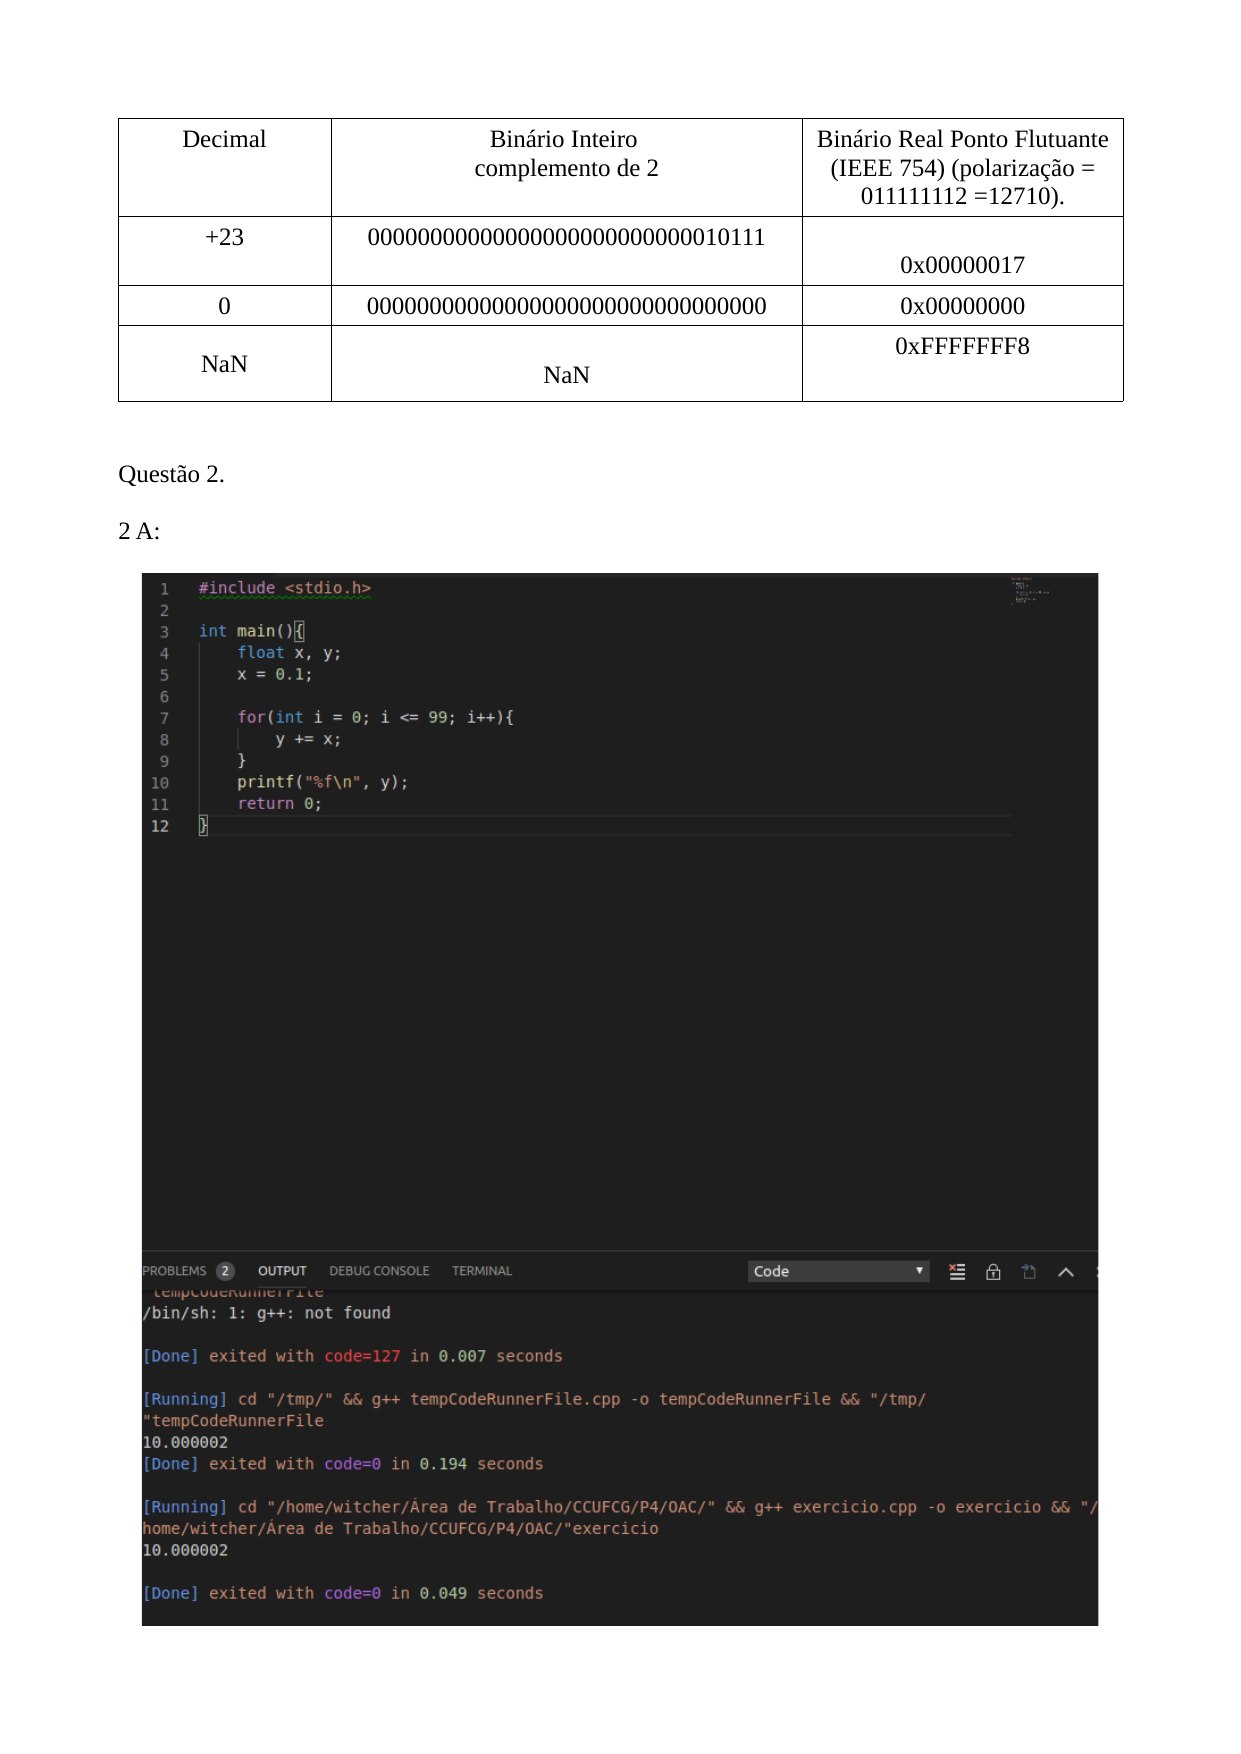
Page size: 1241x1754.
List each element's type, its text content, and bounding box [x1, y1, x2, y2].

table_cell 0x00000017 [803, 217, 1123, 285]
picture [141, 573, 1099, 1626]
text Questão 2. [118, 459, 1122, 488]
table_header Decimal [119, 119, 331, 216]
table_header Binário Inteiro complemento de 2 [332, 119, 802, 216]
table_cell NaN [119, 326, 331, 401]
table_cell 00000000000000000000000000010111 [332, 217, 802, 285]
table_cell +23 [119, 217, 331, 285]
table_cell NaN [332, 326, 802, 401]
table_cell 0xFFFFFFF8 [803, 326, 1123, 401]
table_cell 00000000000000000000000000000000 [332, 286, 802, 325]
table_cell 0 [119, 286, 331, 325]
table_cell 0x00000000 [803, 286, 1123, 325]
table_header Binário Real Ponto Flutuante (IEEE 754) (polarização = 011111112 =12710). [803, 119, 1123, 216]
text 2 A: [118, 516, 1122, 545]
